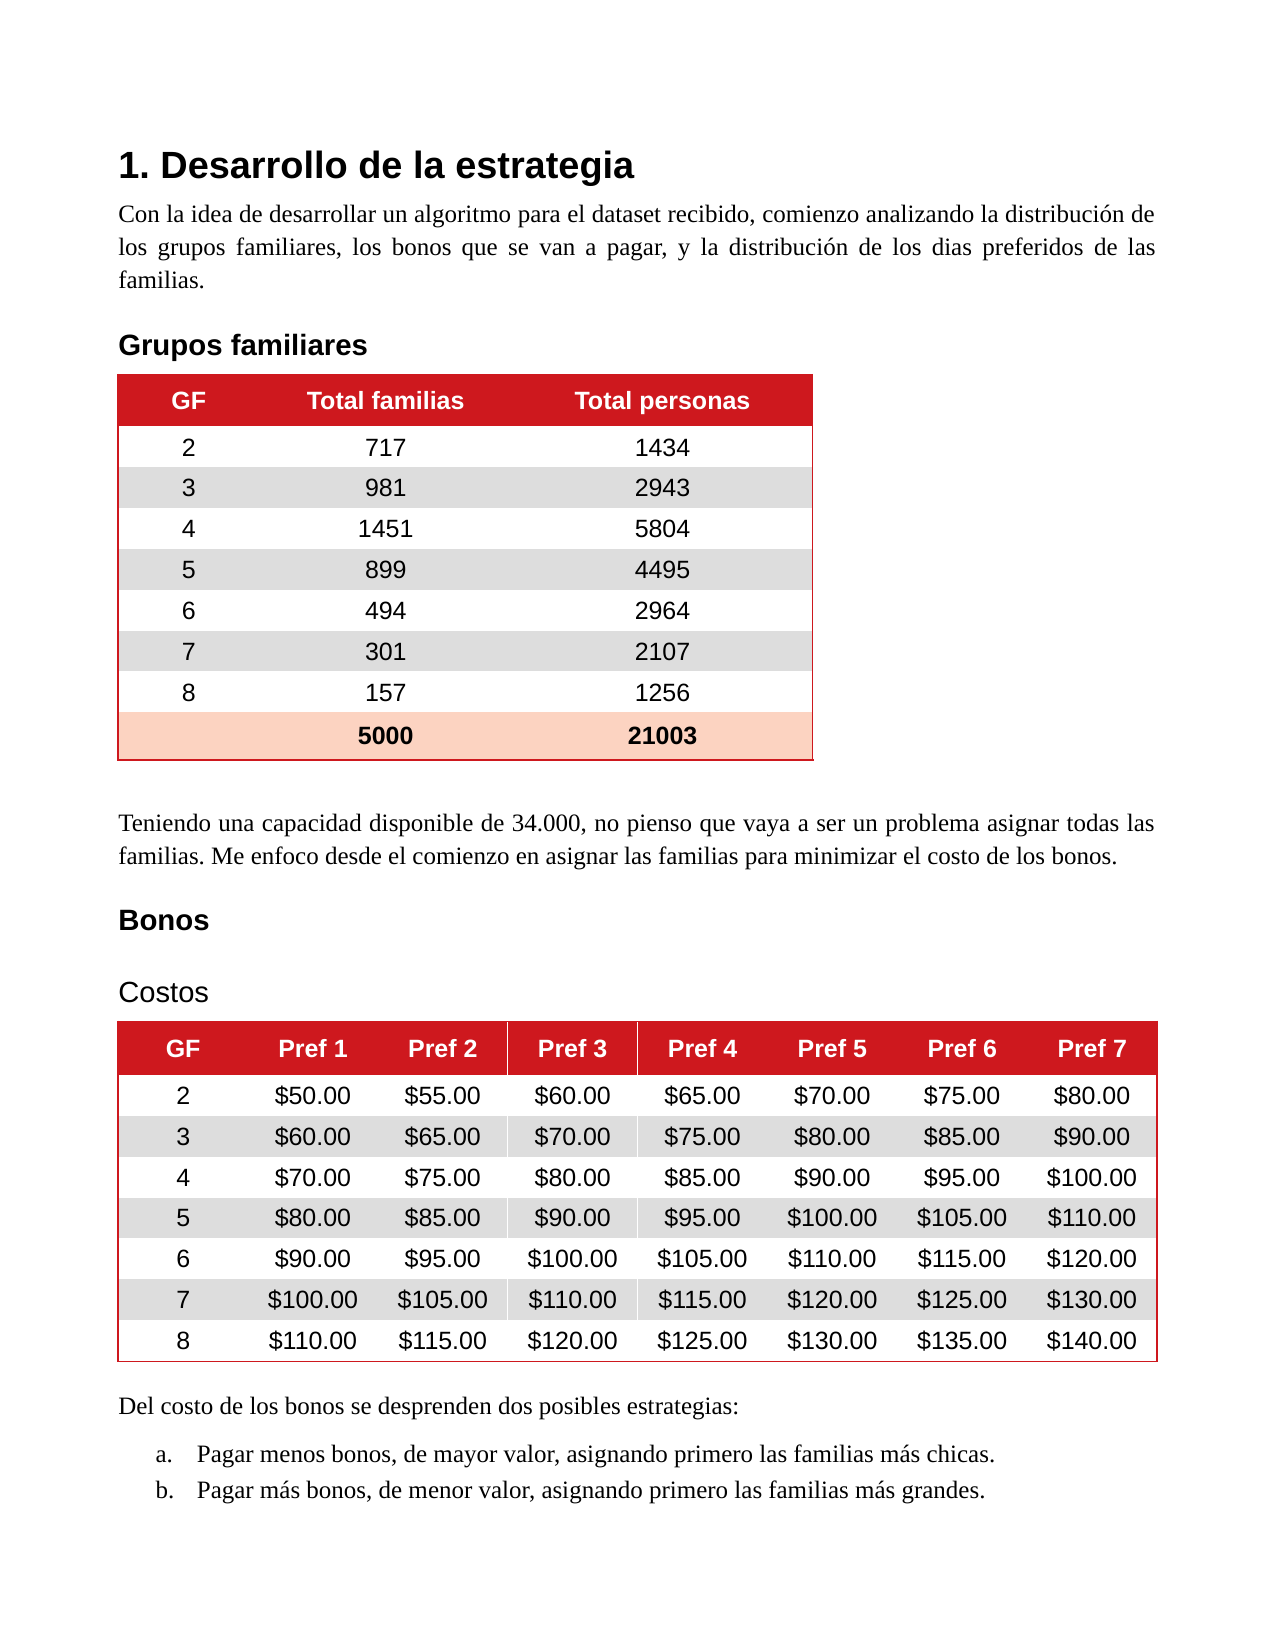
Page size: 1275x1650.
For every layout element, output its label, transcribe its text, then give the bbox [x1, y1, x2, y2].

table_cell $100.00 [767, 1198, 897, 1238]
subtitle Grupos familiares [118, 327, 1157, 361]
table_cell 8 [119, 1320, 248, 1361]
table_cell 1256 [512, 671, 812, 712]
table_cell 2107 [512, 631, 812, 671]
table_cell 3 [119, 1116, 248, 1157]
table_cell $115.00 [378, 1320, 507, 1361]
table_header Pref 6 [897, 1022, 1027, 1075]
table_cell $90.00 [1027, 1116, 1156, 1157]
table_cell $140.00 [1027, 1320, 1156, 1361]
table_cell $130.00 [767, 1320, 897, 1361]
table_cell $100.00 [508, 1238, 637, 1279]
subtitle 1. Desarrollo de la estrategia [118, 143, 1157, 187]
table_cell $90.00 [508, 1198, 637, 1238]
table_cell 899 [259, 549, 512, 590]
table_cell 2943 [512, 467, 812, 508]
table_cell $80.00 [248, 1198, 378, 1238]
table_cell $80.00 [508, 1157, 637, 1197]
table_cell $110.00 [1027, 1198, 1156, 1238]
table_header Pref 5 [767, 1022, 897, 1075]
list Pagar más bonos, de menor valor, asignando primero las familias más grandes. [155, 1475, 1157, 1503]
table_cell 494 [259, 590, 512, 631]
table_cell $115.00 [897, 1238, 1027, 1279]
table_cell 301 [259, 631, 512, 671]
table_header Total personas [512, 374, 812, 426]
table_cell $105.00 [638, 1238, 767, 1279]
table_header Pref 4 [638, 1022, 767, 1075]
table_cell $110.00 [248, 1320, 378, 1361]
table_header GF [119, 374, 259, 426]
table_cell $70.00 [248, 1157, 378, 1197]
table_cell 2964 [512, 590, 812, 631]
table_cell $105.00 [897, 1198, 1027, 1238]
table_cell $135.00 [897, 1320, 1027, 1361]
table_cell $115.00 [638, 1279, 767, 1320]
table_cell $50.00 [248, 1075, 378, 1116]
table_cell $75.00 [378, 1157, 507, 1197]
table_cell $65.00 [378, 1116, 507, 1157]
table_cell 7 [119, 631, 259, 671]
table_cell $95.00 [638, 1198, 767, 1238]
table_cell 5000 [259, 712, 512, 759]
subtitle Costos [118, 974, 1157, 1008]
table_cell $75.00 [897, 1075, 1027, 1116]
text Con la idea de desarrollar un algoritmo para el dataset recibido, comienzo analizando la distribución de los grupos familiares, los bonos que se van a pagar, y la distribución de los dias preferidos de las familias. [118, 199, 1157, 294]
table_cell $70.00 [508, 1116, 637, 1157]
table_cell $100.00 [248, 1279, 378, 1320]
table_cell 6 [119, 590, 259, 631]
table_cell $60.00 [508, 1075, 637, 1116]
table_cell $85.00 [378, 1198, 507, 1238]
table_cell 5 [119, 549, 259, 590]
table_header GF [119, 1022, 248, 1075]
table_header Pref 7 [1027, 1022, 1156, 1075]
table_cell 157 [259, 671, 512, 712]
table_cell 5 [119, 1198, 248, 1238]
table_cell $90.00 [767, 1157, 897, 1197]
table_cell $100.00 [1027, 1157, 1156, 1197]
table_cell $75.00 [638, 1116, 767, 1157]
table_header Total familias [259, 374, 512, 426]
table_header Pref 3 [508, 1022, 637, 1075]
table_cell 7 [119, 1279, 248, 1320]
table_cell 1434 [512, 426, 812, 467]
table_cell 717 [259, 426, 512, 467]
table_cell $120.00 [1027, 1238, 1156, 1279]
subtitle Bonos [118, 903, 1157, 937]
table_cell $70.00 [767, 1075, 897, 1116]
table_cell 4 [119, 1157, 248, 1197]
table_cell $95.00 [897, 1157, 1027, 1197]
table_cell $85.00 [638, 1157, 767, 1197]
table_cell $65.00 [638, 1075, 767, 1116]
table_cell $120.00 [508, 1320, 637, 1361]
table_cell $120.00 [767, 1279, 897, 1320]
table_cell $110.00 [508, 1279, 637, 1320]
table_cell $60.00 [248, 1116, 378, 1157]
table_cell 5804 [512, 508, 812, 549]
table_cell $105.00 [378, 1279, 507, 1320]
table_cell 21003 [512, 712, 812, 759]
table_cell 1451 [259, 508, 512, 549]
table_header Pref 2 [378, 1022, 507, 1075]
table_cell $80.00 [1027, 1075, 1156, 1116]
table_cell $90.00 [248, 1238, 378, 1279]
table_cell 6 [119, 1238, 248, 1279]
table_cell $55.00 [378, 1075, 507, 1116]
table_cell 8 [119, 671, 259, 712]
table_cell 981 [259, 467, 512, 508]
table_cell $95.00 [378, 1238, 507, 1279]
list Pagar menos bonos, de mayor valor, asignando primero las familias más chicas. [155, 1439, 1157, 1467]
text Teniendo una capacidad disponible de 34.000, no pienso que vaya a ser un problema asignar todas las familias. Me enfoco desde el comienzo en asignar las familias para minimizar el costo de los bonos. [118, 808, 1157, 870]
table_cell 4495 [512, 549, 812, 590]
table_cell $85.00 [897, 1116, 1027, 1157]
table_cell $125.00 [638, 1320, 767, 1361]
table_header Pref 1 [248, 1022, 378, 1075]
table_cell 2 [119, 1075, 248, 1116]
text Del costo de los bonos se desprenden dos posibles estrategias: [118, 1391, 1157, 1420]
table_cell 3 [119, 467, 259, 508]
table_cell $130.00 [1027, 1279, 1156, 1320]
table_cell [119, 712, 259, 759]
table_cell $125.00 [897, 1279, 1027, 1320]
table_cell $80.00 [767, 1116, 897, 1157]
table_cell $110.00 [767, 1238, 897, 1279]
table_cell 2 [119, 426, 259, 467]
table_cell 4 [119, 508, 259, 549]
